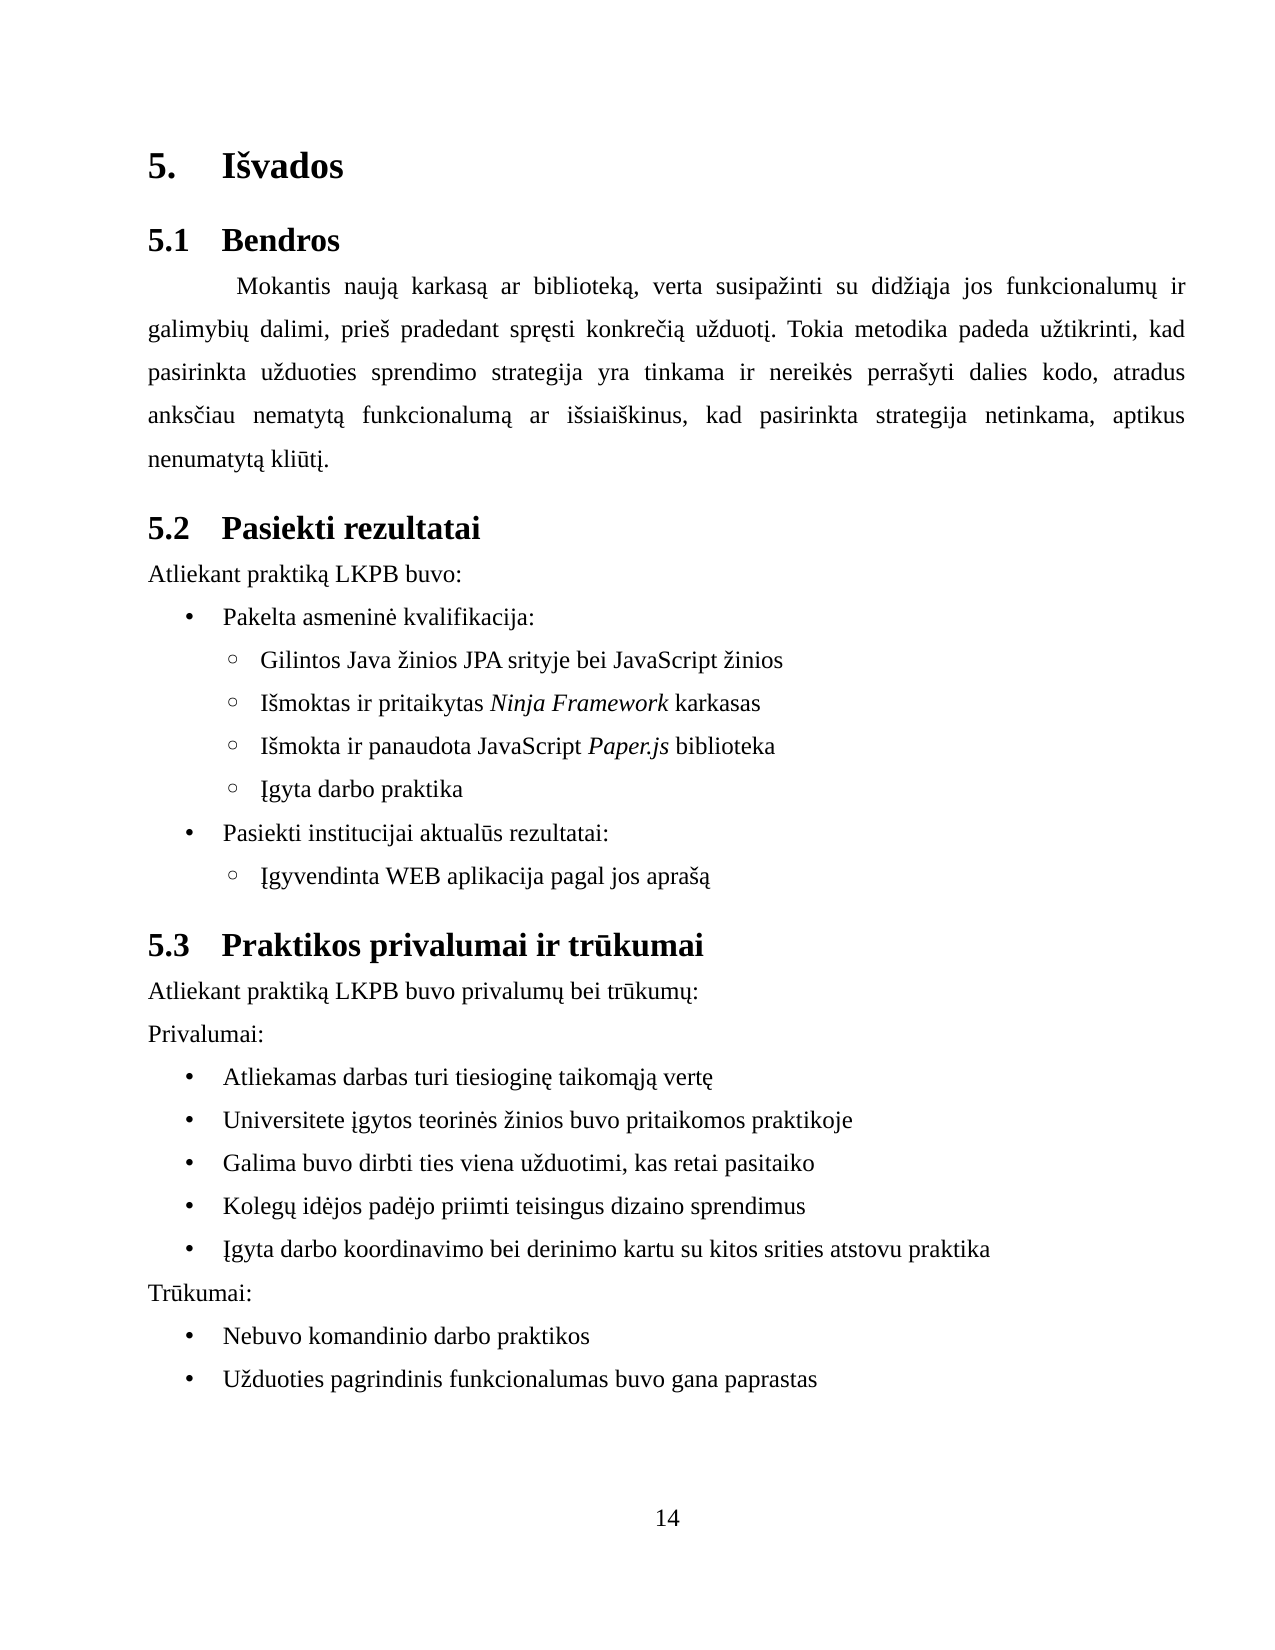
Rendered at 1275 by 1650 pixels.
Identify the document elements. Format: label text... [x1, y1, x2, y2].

text Trūkumai: [148, 1278, 1186, 1306]
list Išmoktas ir pritaikytas Ninja Framework karkasas [223, 688, 1186, 717]
list Kolegų idėjos padėjo priimti teisingus dizaino sprendimus [185, 1191, 1186, 1220]
list Pakelta asmeninė kvalifikacija: [185, 602, 1186, 631]
list Pasiekti institucijai aktualūs rezultatai: [185, 818, 1186, 846]
list Gilintos Java žinios JPA srityje bei JavaScript žinios [223, 645, 1186, 674]
subtitle Praktikos privalumai ir trūkumai [148, 925, 1186, 963]
list Įgyta darbo praktika [223, 774, 1186, 803]
list Įgyvendinta WEB aplikacija pagal jos aprašą [223, 861, 1186, 889]
subtitle Išvados [148, 143, 1186, 187]
list Išmokta ir panaudota JavaScript Paper.js biblioteka [223, 731, 1186, 760]
text Privalumai: [148, 1019, 1186, 1048]
list Įgyta darbo koordinavimo bei derinimo kartu su kitos srities atstovu praktika [185, 1234, 1186, 1263]
list Universitete įgytos teorinės žinios buvo pritaikomos praktikoje [185, 1105, 1186, 1134]
subtitle Pasiekti rezultatai [148, 508, 1186, 546]
list Užduoties pagrindinis funkcionalumas buvo gana paprastas [185, 1364, 1186, 1393]
text Atliekant praktiką LKPB buvo privalumų bei trūkumų: [148, 976, 1186, 1004]
list Atliekamas darbas turi tiesioginę taikomąją vertę [185, 1062, 1186, 1091]
list Nebuvo komandinio darbo praktikos [185, 1321, 1186, 1349]
text Mokantis naują karkasą ar biblioteką, verta susipažinti su didžiąja jos funkcionalumų ir galimybių dalimi, prieš pradedant spręsti konkrečią užduotį. Tokia metodika padeda užtikrinti, kad pasirinkta užduoties sprendimo strategija yra tinkama ir nereikės perrašyti dalies kodo, atradus anksčiau nematytą funkcionalumą ar išsiaiškinus, kad pasirinkta strategija netinkama, aptikus nenumatytą kliūtį. [148, 271, 1186, 472]
text Atliekant praktiką LKPB buvo: [148, 559, 1186, 588]
list Galima buvo dirbti ties viena užduotimi, kas retai pasitaiko [185, 1148, 1186, 1177]
subtitle Bendros [148, 220, 1186, 259]
